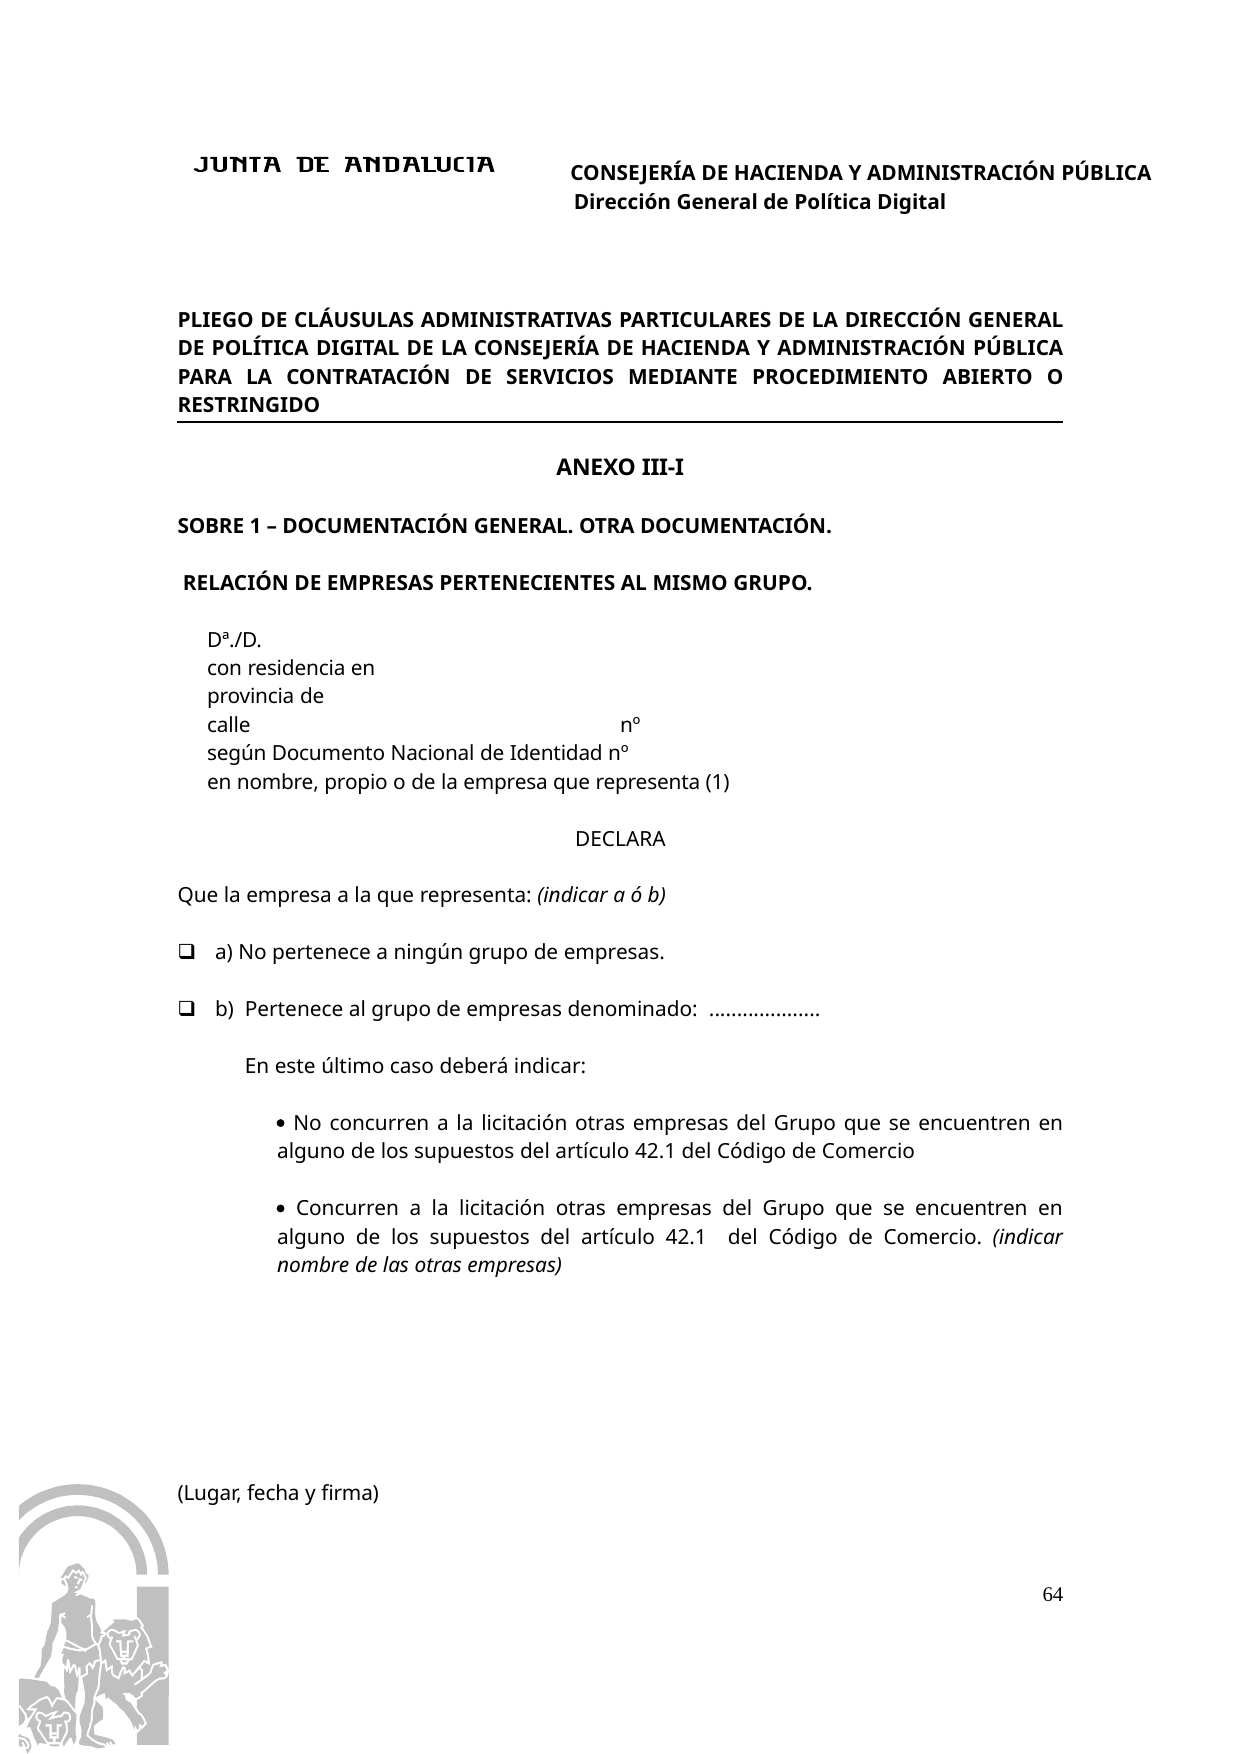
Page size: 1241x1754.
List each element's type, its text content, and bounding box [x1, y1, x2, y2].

text Dª./D. [207, 625, 1137, 653]
list b) Pertenece al grupo de empresas denominado: .................... [177, 994, 1063, 1023]
text Que la empresa a la que representa: (indicar a ó b) [177, 881, 1063, 909]
list En este último caso deberá indicar: [207, 1051, 1063, 1080]
text SOBRE 1 – DOCUMENTACIÓN GENERAL. OTRA DOCUMENTACIÓN. [177, 511, 1063, 539]
list  Concurren a la licitación otras empresas del Grupo que se encuentren en alguno de los supuestos del artículo 42.1 del Código de Comercio. (indicar nombre de las otras empresas) [277, 1193, 1063, 1279]
text provincia de [207, 682, 1137, 710]
text según Documento Nacional de Identidad nº [207, 738, 1137, 767]
list a) No pertenece a ningún grupo de empresas. [177, 937, 1063, 966]
text RELACIÓN DE EMPRESAS PERTENECIENTES AL MISMO GRUPO. [177, 568, 1063, 596]
text PLIEGO DE CLÁUSULAS ADMINISTRATIVAS PARTICULARES DE LA DIRECCIÓN GENERAL DE POLÍTICA DIGITAL DE LA CONSEJERÍA DE HACIENDA Y ADMINISTRACIÓN PÚBLICA PARA LA CONTRATACIÓN DE SERVICIOS MEDIANTE PROCEDIMIENTO ABIERTO O RESTRINGIDO [177, 305, 1063, 421]
text con residencia en [207, 653, 1137, 682]
subtitle ANEXO III-I [177, 451, 1063, 482]
text en nombre, propio o de la empresa que representa (1) [207, 767, 1137, 795]
text calle nº [207, 710, 1137, 738]
list  No concurren a la licitación otras empresas del Grupo que se encuentren en alguno de los supuestos del artículo 42.1 del Código de Comercio [277, 1108, 1063, 1165]
text DECLARA [177, 824, 1063, 852]
text (Lugar, fecha y firma) [177, 1478, 1063, 1506]
